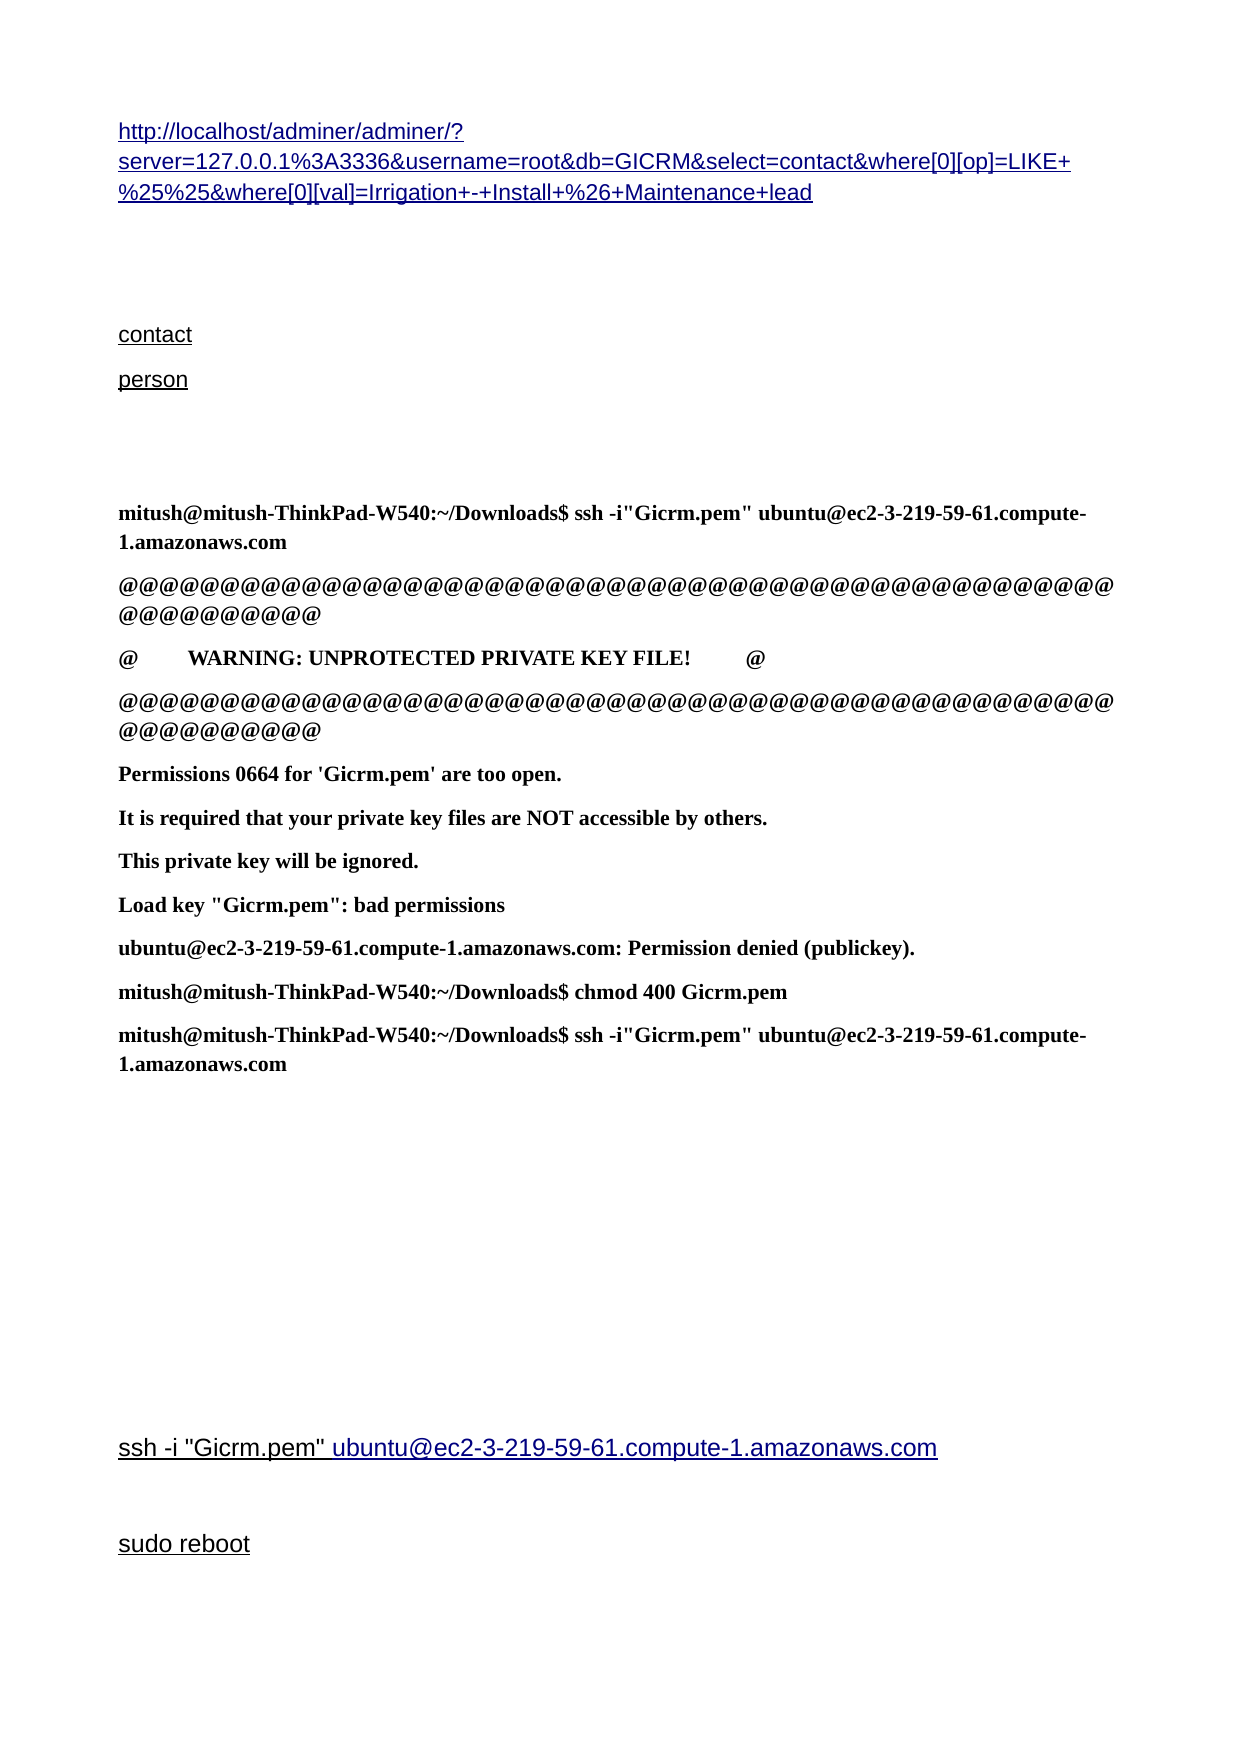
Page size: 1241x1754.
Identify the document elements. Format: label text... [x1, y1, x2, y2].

text @ WARNING: UNPROTECTED PRIVATE KEY FILE! @ [118, 645, 1122, 670]
text mitush@mitush-ThinkPad-W540:~/Downloads$ ssh -i"Gicrm.pem" ubuntu@ec2-3-219-59-61.compute-1.amazonaws.com [118, 500, 1122, 554]
text sudo reboot [118, 1528, 1122, 1557]
text mitush@mitush-ThinkPad-W540:~/Downloads$ chmod 400 Gicrm.pem [118, 979, 1122, 1004]
text Permissions 0664 for 'Gicrm.pem' are too open. [118, 761, 1122, 786]
text Load key "Gicrm.pem": bad permissions [118, 892, 1122, 917]
text It is required that your private key files are NOT accessible by others. [118, 804, 1122, 830]
text http://localhost/adminer/adminer/?server=127.0.0.1%3A3336&username=root&db=GICRM&select=contact&where[0][op]=LIKE+%25%25&where[0][val]=Irrigation+-+Install+%26+Maintenance+lead [118, 118, 1122, 205]
text This private key will be ignored. [118, 848, 1122, 873]
text ssh -i "Gicrm.pem" ubuntu@ec2-3-219-59-61.compute-1.amazonaws.com [118, 1433, 1122, 1462]
text @@@@@@@@@@@@@@@@@@@@@@@@@@@@@@@@@@@@@@@@@@@@@@@@@@@@@@@@@@@ [118, 688, 1122, 743]
text mitush@mitush-ThinkPad-W540:~/Downloads$ ssh -i"Gicrm.pem" ubuntu@ec2-3-219-59-61.compute-1.amazonaws.com [118, 1022, 1122, 1076]
text person [118, 366, 1122, 392]
text contact [118, 321, 1122, 347]
text ubuntu@ec2-3-219-59-61.compute-1.amazonaws.com: Permission denied (publickey). [118, 935, 1122, 960]
text @@@@@@@@@@@@@@@@@@@@@@@@@@@@@@@@@@@@@@@@@@@@@@@@@@@@@@@@@@@ [118, 572, 1122, 627]
